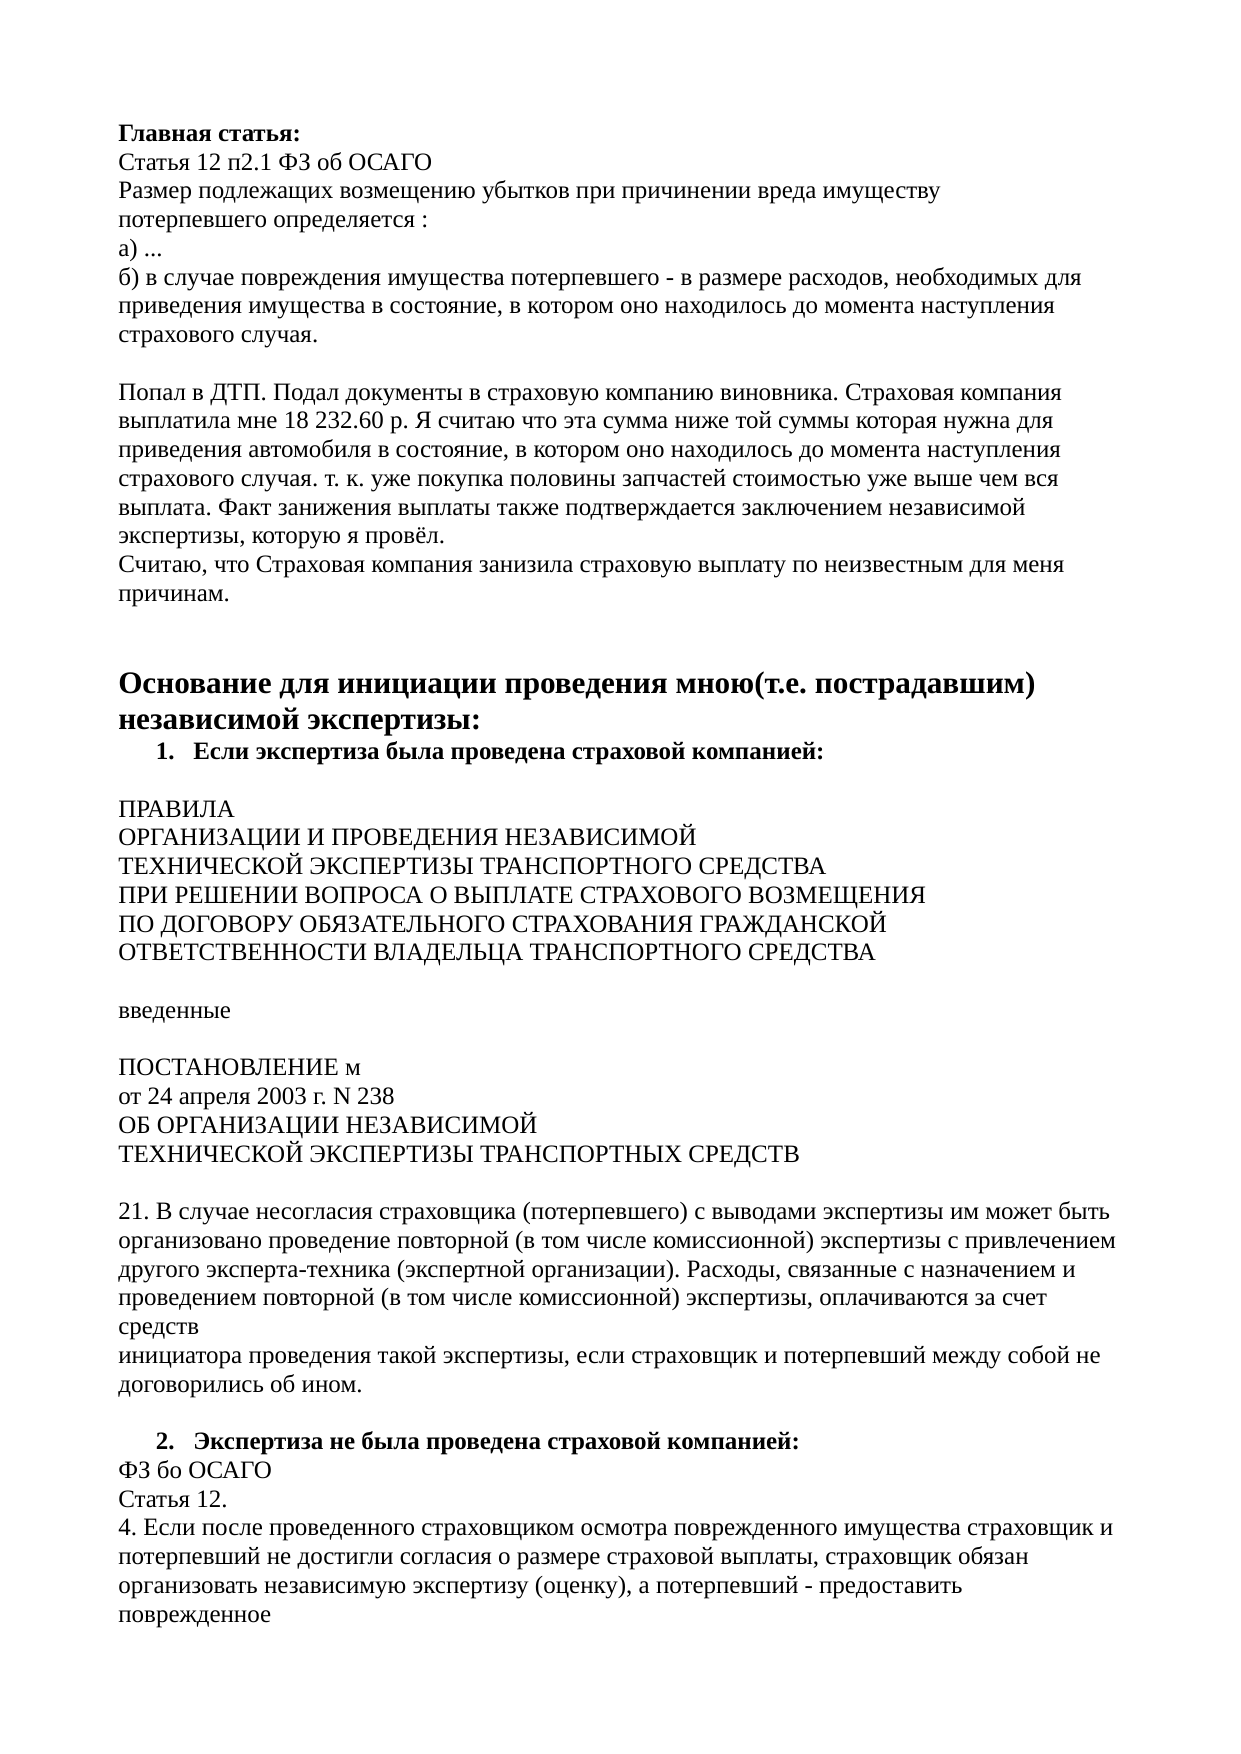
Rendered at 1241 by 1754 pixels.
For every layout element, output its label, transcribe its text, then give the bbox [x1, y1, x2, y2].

text 21. В случае несогласия страховщика (потерпевшего) с выводами экспертизы им может быть [118, 1196, 1122, 1225]
text инициатора проведения такой экспертизы, если страховщик и потерпевший между собой не [118, 1340, 1122, 1369]
text организовать независимую экспертизу (оценку), а потерпевший - предоставить поврежденное [118, 1570, 1122, 1627]
text Размер подлежащих возмещению убытков при причинении вреда имуществу [118, 176, 1122, 204]
text 4. Если после проведенного страховщиком осмотра поврежденного имущества страховщик и [118, 1512, 1122, 1541]
text ОРГАНИЗАЦИИ И ПРОВЕДЕНИЯ НЕЗАВИСИМОЙ [118, 822, 1122, 851]
text ПРИ РЕШЕНИИ ВОПРОСА О ВЫПЛАТЕ СТРАХОВОГО ВОЗМЕЩЕНИЯ [118, 880, 1122, 909]
text ОБ ОРГАНИЗАЦИИ НЕЗАВИСИМОЙ [118, 1110, 1122, 1139]
text от 24 апреля 2003 г. N 238 [118, 1081, 1122, 1110]
text потерпевшего определяется : [118, 204, 1122, 233]
text Статья 12. [118, 1484, 1122, 1512]
text Считаю, что Страховая компания занизила страховую выплату по неизвестным для меня причинам. [118, 549, 1122, 607]
text приведения имущества в состояние, в котором оно находилось до момента наступления [118, 291, 1122, 319]
text ФЗ бо ОСАГО [118, 1455, 1122, 1484]
list Если экспертиза была проведена страховой компанией: [156, 736, 1122, 765]
text потерпевший не достигли согласия о размере страховой выплаты, страховщик обязан [118, 1541, 1122, 1570]
text ОТВЕТСТВЕННОСТИ ВЛАДЕЛЬЦА ТРАНСПОРТНОГО СРЕДСТВА [118, 937, 1122, 966]
text ПРАВИЛА [118, 794, 1122, 822]
text ПОСТАНОВЛЕНИЕ м [118, 1052, 1122, 1081]
text ПО ДОГОВОРУ ОБЯЗАТЕЛЬНОГО СТРАХОВАНИЯ ГРАЖДАНСКОЙ [118, 909, 1122, 937]
text приведения автомобиля в состояние, в котором оно находилось до момента наступления [118, 434, 1122, 463]
text а) ... [118, 233, 1122, 262]
text Основание для инициации проведения мною(т.е. пострадавшим) независимой экспертизы: [118, 664, 1122, 736]
text страхового случая. [118, 319, 1122, 348]
text ТЕХНИЧЕСКОЙ ЭКСПЕРТИЗЫ ТРАНСПОРТНЫХ СРЕДСТВ [118, 1139, 1122, 1167]
text ТЕХНИЧЕСКОЙ ЭКСПЕРТИЗЫ ТРАНСПОРТНОГО СРЕДСТВА [118, 851, 1122, 880]
text б) в случае повреждения имущества потерпевшего - в размере расходов, необходимых для [118, 262, 1122, 291]
text Главная статья: [118, 118, 1122, 147]
text организовано проведение повторной (в том числе комиссионной) экспертизы с привлечением [118, 1225, 1122, 1254]
list Экспертиза не была проведена страховой компанией: [156, 1426, 1122, 1455]
text Статья 12 п2.1 ФЗ об ОСАГО [118, 147, 1122, 176]
text договорились об ином. [118, 1369, 1122, 1397]
text проведением повторной (в том числе комиссионной) экспертизы, оплачиваются за счет средств [118, 1282, 1122, 1340]
text страхового случая. т. к. уже покупка половины запчастей стоимостью уже выше чем вся выплата. Факт занижения выплаты также подтверждается заключением независимой экспертизы, которую я провёл. [118, 463, 1122, 549]
text введенные [118, 995, 1122, 1024]
text Попал в ДТП. Подал документы в страховую компанию виновника. Страховая компания выплатила мне 18 232.60 р. Я считаю что эта сумма ниже той суммы которая нужна для [118, 377, 1122, 434]
text другого эксперта-техника (экспертной организации). Расходы, связанные с назначением и [118, 1254, 1122, 1282]
